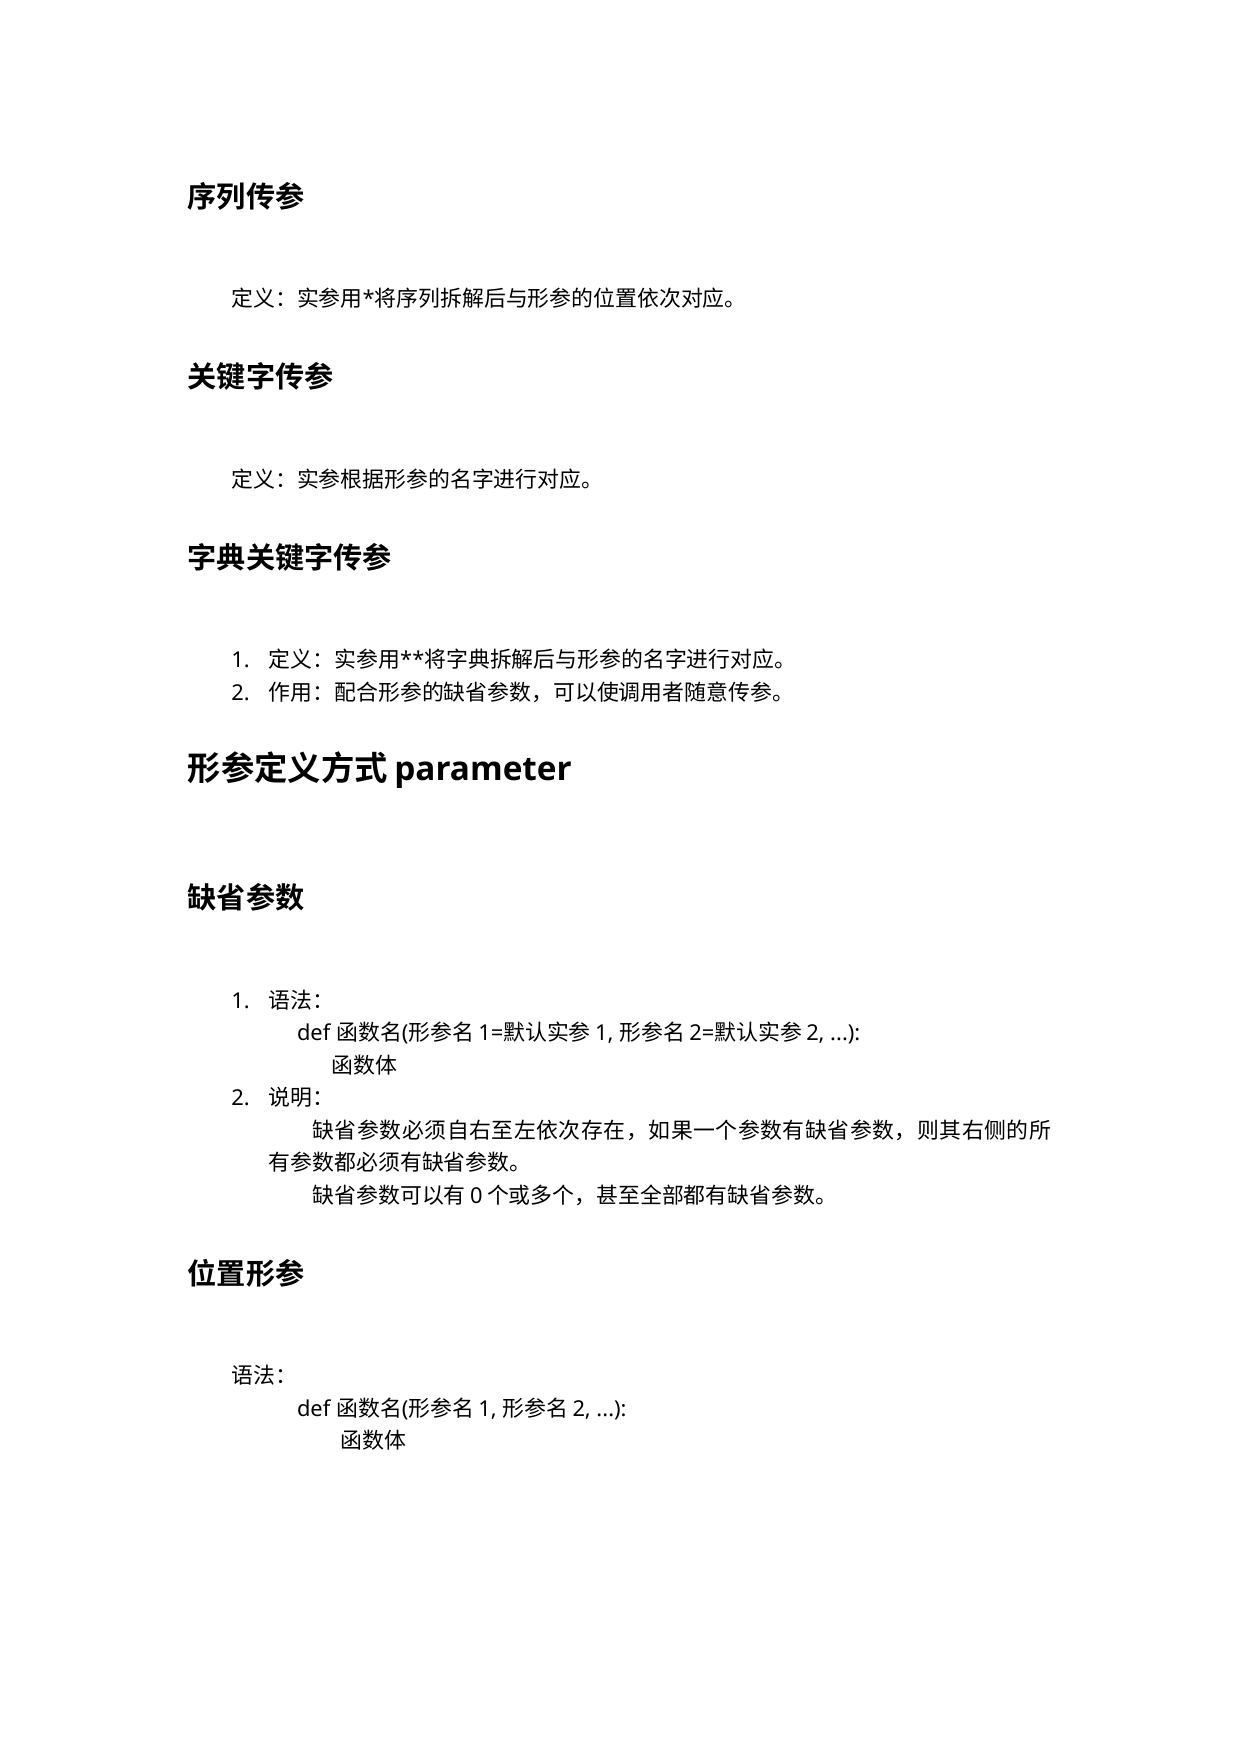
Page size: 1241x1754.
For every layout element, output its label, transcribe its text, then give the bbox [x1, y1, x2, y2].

list 定义：实参用**将字典拆解后与形参的名字进行对应。 [231, 642, 1053, 674]
list 说明： [231, 1080, 1053, 1112]
text def 函数名(形参名1, 形参名2, ...): [297, 1390, 1053, 1423]
subtitle 序列传参 [187, 162, 1053, 227]
text def 函数名(形参名1=默认实参1, 形参名2=默认实参2, ...): [253, 1015, 1053, 1047]
subtitle 缺省参数 [187, 863, 1053, 928]
text 定义：实参根据形参的名字进行对应。 [187, 461, 1053, 494]
text 缺省参数可以有0个或多个，甚至全部都有缺省参数。 [269, 1177, 1053, 1210]
text 定义：实参用*将序列拆解后与形参的位置依次对应。 [187, 281, 1053, 313]
subtitle 形参定义方式parameter [187, 734, 1053, 799]
text 函数体 [297, 1423, 1053, 1455]
list 作用：配合形参的缺省参数，可以使调用者随意传参。 [231, 674, 1053, 707]
subtitle 位置形参 [187, 1239, 1053, 1304]
text 函数体 [297, 1047, 1053, 1080]
subtitle 字典关键字传参 [187, 523, 1053, 588]
text 语法： [187, 1358, 1053, 1390]
list 语法： [231, 982, 1053, 1015]
subtitle 关键字传参 [187, 342, 1053, 407]
text 缺省参数必须自右至左依次存在，如果一个参数有缺省参数，则其右侧的所有参数都必须有缺省参数。 [269, 1112, 1053, 1177]
